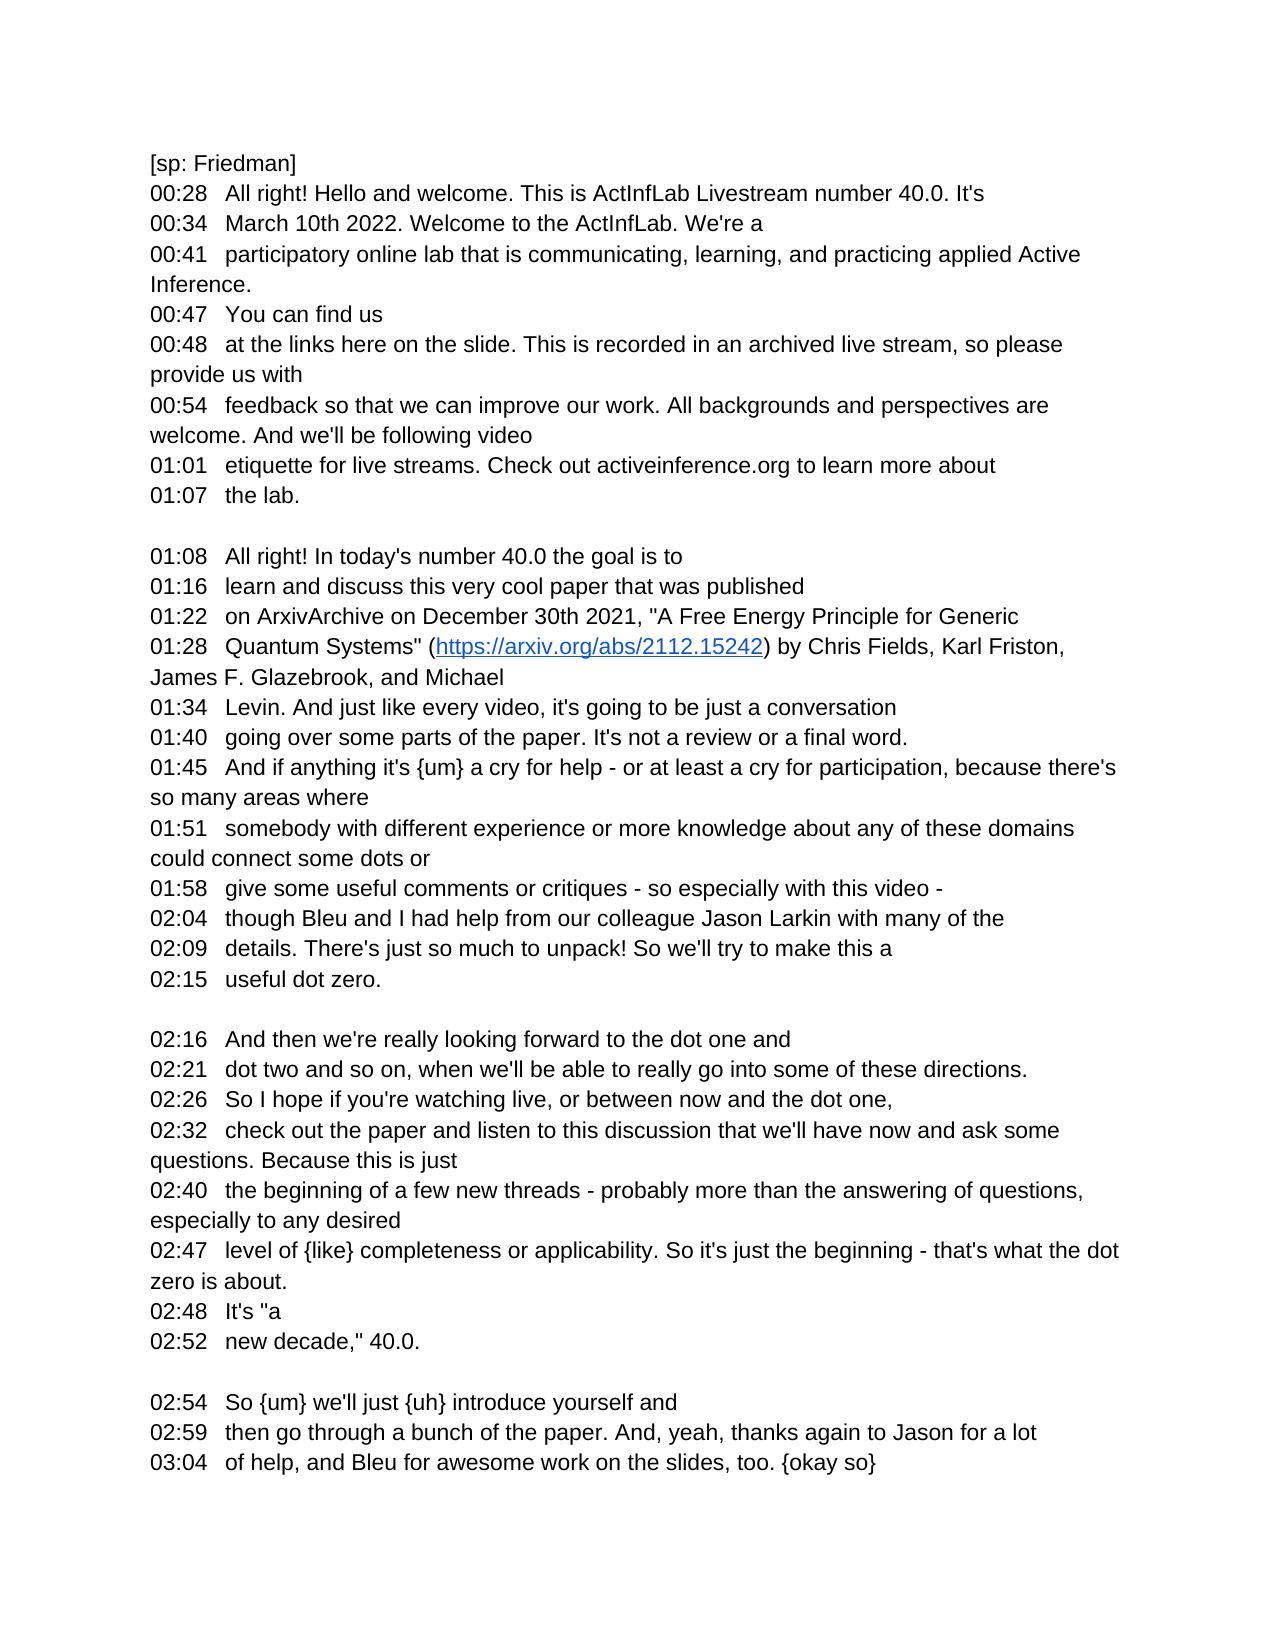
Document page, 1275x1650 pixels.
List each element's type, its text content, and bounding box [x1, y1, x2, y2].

text 01:28 Quantum Systems" (https://arxiv.org/abs/2112.15242) by Chris Fields, Karl Friston, James F. Glazebrook, and Michael [150, 633, 1125, 690]
text 02:52 new decade," 40.0. [150, 1328, 1125, 1354]
text 02:04 though Bleu and I had help from our colleague Jason Larkin with many of the [150, 905, 1125, 932]
text 01:16 learn and discuss this very cool paper that was published [150, 573, 1125, 599]
text 02:21 dot two and so on, when we'll be able to really go into some of these directions. [150, 1056, 1125, 1083]
text 01:07 the lab. [150, 482, 1125, 509]
text 02:15 useful dot zero. [150, 966, 1125, 992]
text 03:04 of help, and Bleu for awesome work on the slides, too. {okay so} [150, 1449, 1125, 1475]
text 01:58 give some useful comments or critiques - so especially with this video - [150, 875, 1125, 901]
text 02:16 And then we're really looking forward to the dot one and [150, 1026, 1125, 1052]
text [sp: Friedman] [150, 150, 1125, 176]
text 01:22 on ArxivArchive on December 30th 2021, "A Free Energy Principle for Generic [150, 603, 1125, 629]
text 01:51 somebody with different experience or more knowledge about any of these domains could connect some dots or [150, 814, 1125, 871]
text 02:26 So I hope if you're watching live, or between now and the dot one, [150, 1086, 1125, 1113]
text 00:28 All right! Hello and welcome. This is ActInfLab Livestream number 40.0. It's [150, 180, 1125, 207]
text 00:41 participatory online lab that is communicating, learning, and practicing applied Active Inference. [150, 241, 1125, 297]
text 00:54 feedback so that we can improve our work. All backgrounds and perspectives are welcome. And we'll be following video [150, 392, 1125, 448]
text 00:48 at the links here on the slide. This is recorded in an archived live stream, so please provide us with [150, 331, 1125, 388]
text 02:54 So {um} we'll just {uh} introduce yourself and [150, 1388, 1125, 1415]
text 01:01 etiquette for live streams. Check out activeinference.org to learn more about [150, 452, 1125, 478]
text 02:40 the beginning of a few new threads - probably more than the answering of questions, especially to any desired [150, 1177, 1125, 1234]
text 02:32 check out the paper and listen to this discussion that we'll have now and ask some questions. Because this is just [150, 1117, 1125, 1173]
text 02:09 details. There's just so much to unpack! So we'll try to make this a [150, 935, 1125, 962]
text 02:48 It's "a [150, 1298, 1125, 1324]
text 00:47 You can find us [150, 301, 1125, 327]
text 02:59 then go through a bunch of the paper. And, yeah, thanks again to Jason for a lot [150, 1419, 1125, 1445]
text 02:47 level of {like} completeness or applicability. So it's just the beginning - that's what the dot zero is about. [150, 1237, 1125, 1294]
text 01:45 And if anything it's {um} a cry for help - or at least a cry for participation, because there's so many areas where [150, 754, 1125, 811]
text 01:40 going over some parts of the paper. It's not a review or a final word. [150, 724, 1125, 750]
text 01:08 All right! In today's number 40.0 the goal is to [150, 543, 1125, 569]
text 01:34 Levin. And just like every video, it's going to be just a conversation [150, 694, 1125, 720]
text 00:34 March 10th 2022. Welcome to the ActInfLab. We're a [150, 210, 1125, 237]
